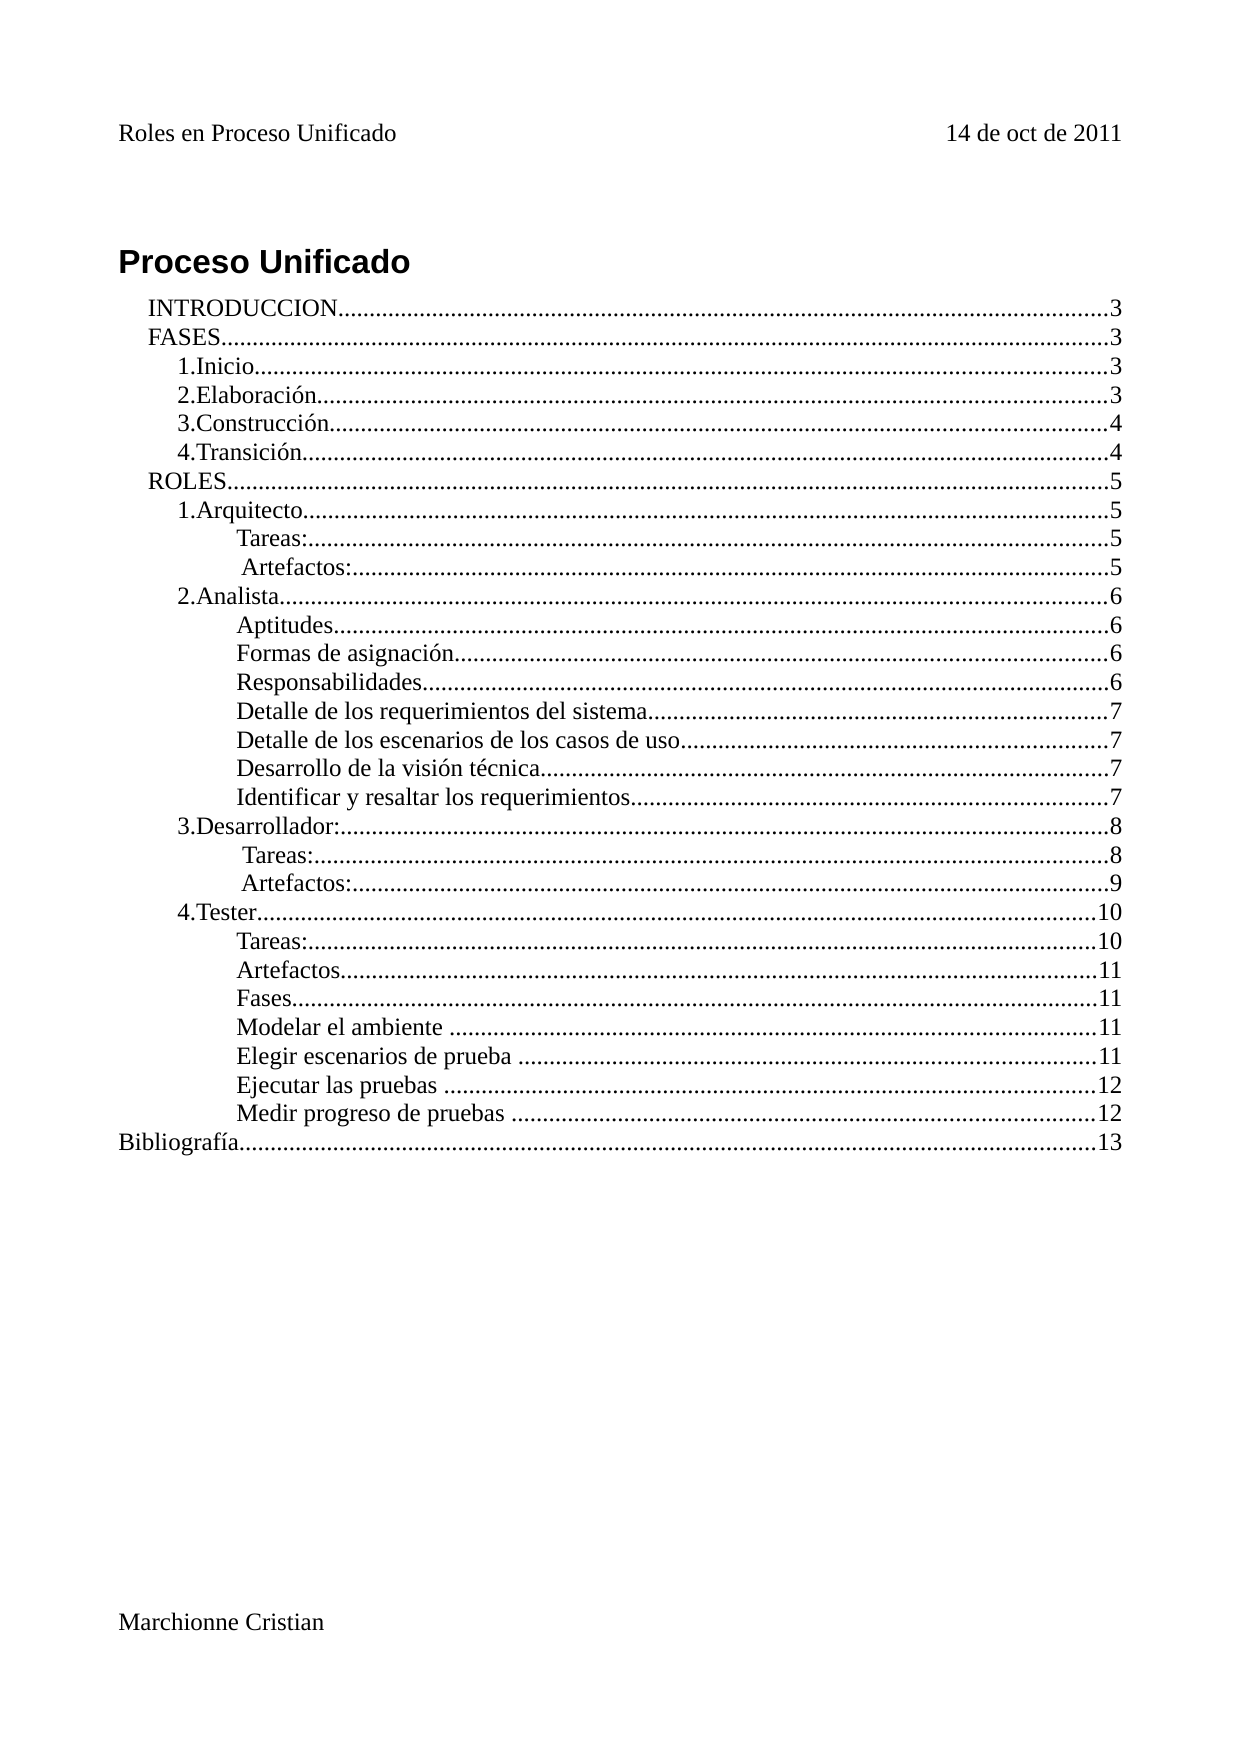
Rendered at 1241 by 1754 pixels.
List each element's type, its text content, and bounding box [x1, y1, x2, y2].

text ROLES 5 [148, 466, 1122, 495]
text INTRODUCCION 3 [148, 293, 1122, 322]
text 3.Construcción 4 [177, 408, 1122, 437]
text Ejecutar las pruebas 12 [236, 1070, 1122, 1098]
subtitle Proceso Unificado [118, 243, 1122, 281]
text Aptitudes 6 [236, 610, 1122, 638]
text Bibliografía 13 [118, 1127, 1122, 1156]
text Detalle de los requerimientos del sistema 7 [236, 696, 1122, 725]
text Responsabilidades 6 [236, 667, 1122, 696]
text Artefactos 11 [236, 955, 1122, 983]
text Formas de asignación 6 [236, 638, 1122, 667]
text FASES 3 [148, 322, 1122, 351]
text 1.Inicio 3 [177, 351, 1122, 380]
text Medir progreso de pruebas 12 [236, 1098, 1122, 1127]
text Tareas: 8 [236, 840, 1122, 868]
text Detalle de los escenarios de los casos de uso 7 [236, 725, 1122, 753]
text 2.Elaboración 3 [177, 380, 1122, 408]
text 4.Transición 4 [177, 437, 1122, 466]
text 4.Tester 10 [177, 897, 1122, 926]
text 3.Desarrollador: 8 [177, 811, 1122, 840]
text 1.Arquitecto 5 [177, 495, 1122, 523]
text Artefactos: 9 [236, 868, 1122, 897]
text Tareas: 10 [236, 926, 1122, 955]
text Elegir escenarios de prueba 11 [236, 1041, 1122, 1070]
text Modelar el ambiente 11 [236, 1012, 1122, 1041]
text Tareas: 5 [236, 523, 1122, 552]
text Fases 11 [236, 983, 1122, 1012]
text 2.Analista 6 [177, 581, 1122, 610]
text Artefactos: 5 [236, 552, 1122, 581]
text Identificar y resaltar los requerimientos 7 [236, 782, 1122, 811]
text Desarrollo de la visión técnica 7 [236, 753, 1122, 782]
